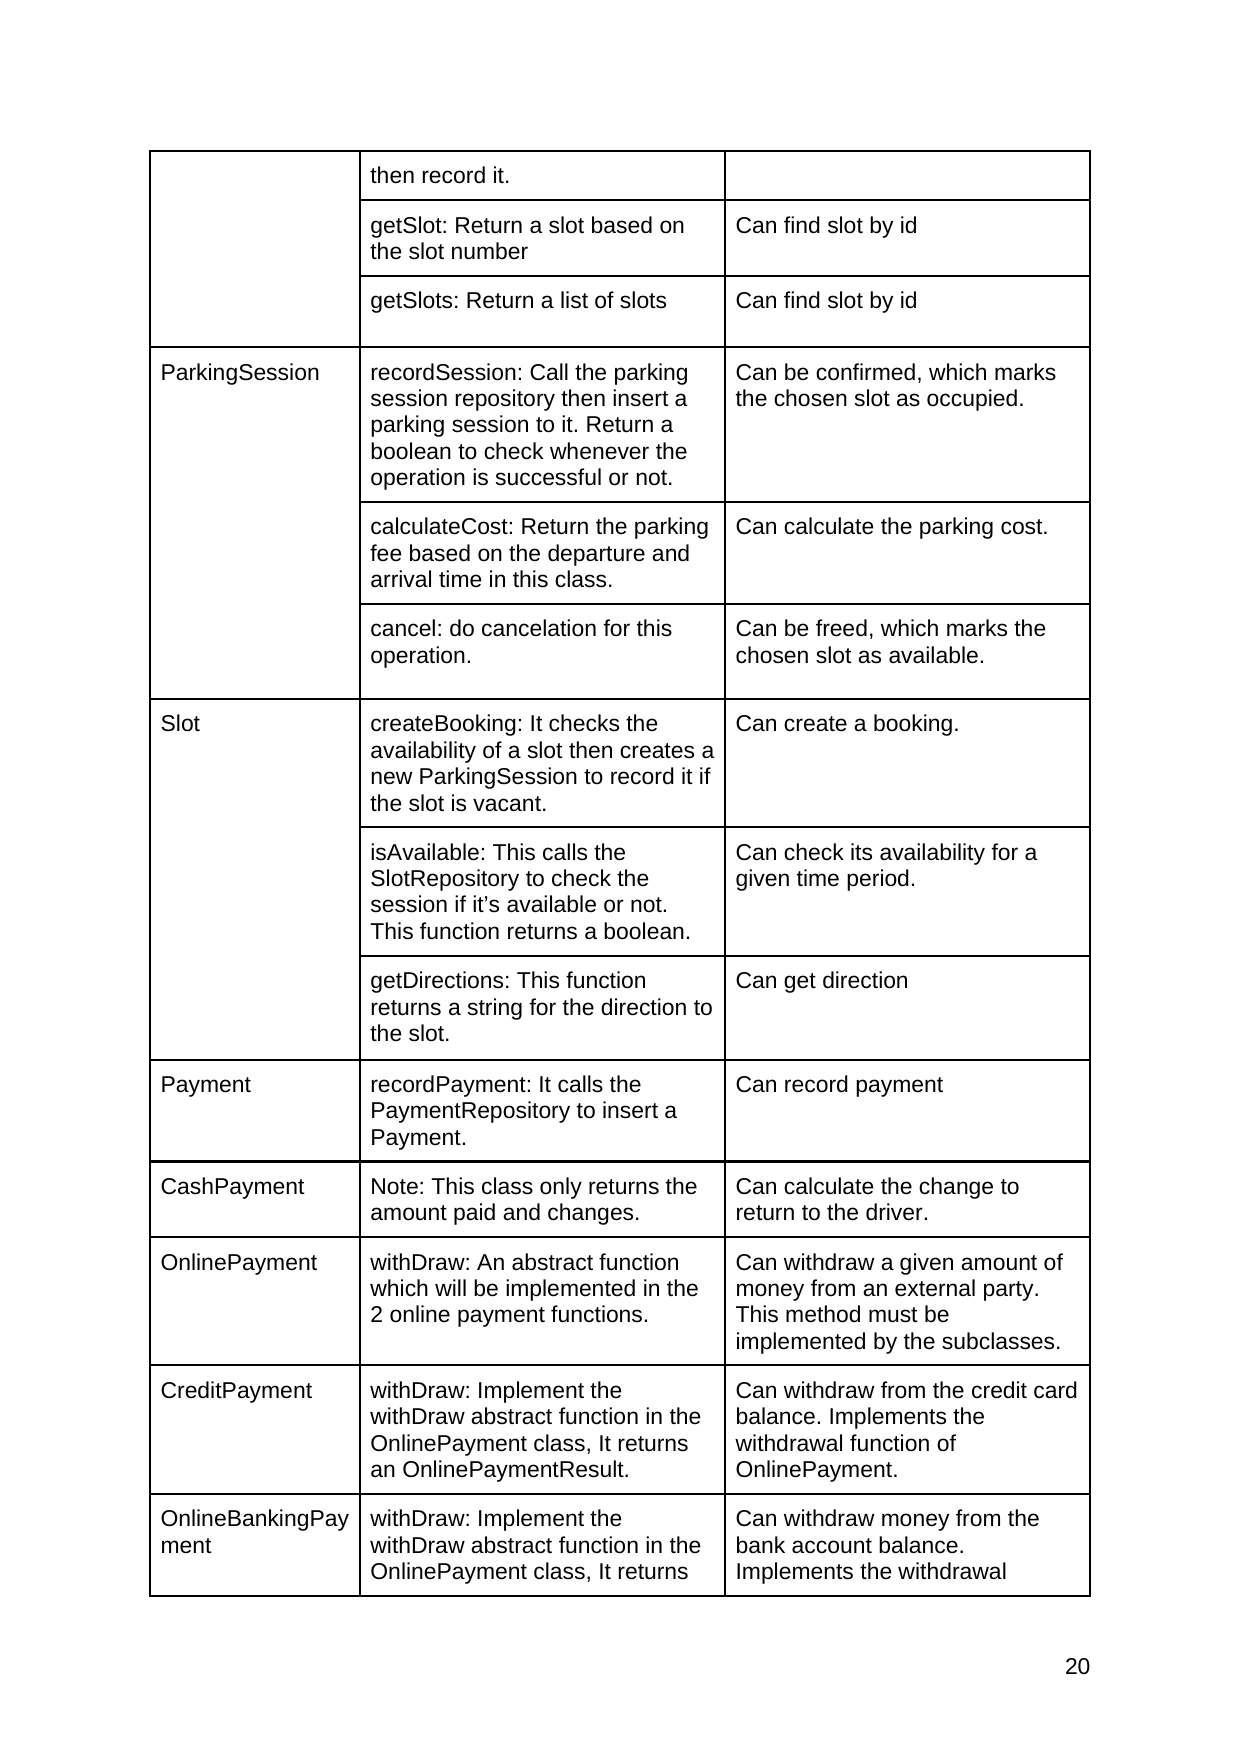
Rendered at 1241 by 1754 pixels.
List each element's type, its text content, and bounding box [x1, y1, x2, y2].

table_cell Can calculate the change to return to the driver. [726, 1163, 1089, 1236]
table_cell recordSession: Call the parking session repository then insert a parking session to it. Return a boolean to check whenever the operation is successful or not. [361, 348, 724, 501]
table_cell Can record payment [726, 1061, 1089, 1160]
table_cell withDraw: Implement the withDraw abstract function in the OnlinePayment class, It returns [361, 1495, 724, 1595]
table_cell Can withdraw a given amount of money from an external party. This method must be implemented by the subclasses. [726, 1238, 1089, 1364]
table_cell cancel: do cancelation for this operation. [361, 605, 724, 698]
table_cell Can withdraw money from the bank account balance. Implements the withdrawal [726, 1495, 1089, 1595]
table_cell Slot [151, 700, 359, 1058]
table_cell ParkingSession [151, 348, 359, 698]
table_cell Can find slot by id [726, 201, 1089, 275]
table_cell then record it. [361, 152, 724, 199]
table_cell getSlot: Return a slot based on the slot number [361, 201, 724, 275]
table_cell [726, 152, 1089, 199]
table_cell getDirections: This function returns a string for the direction to the slot. [361, 957, 724, 1058]
table_cell OnlinePayment [151, 1238, 359, 1364]
table_cell [151, 152, 359, 346]
table_cell Payment [151, 1061, 359, 1160]
table_cell CreditPayment [151, 1366, 359, 1493]
table_cell Can create a booking. [726, 700, 1089, 826]
table_cell CashPayment [151, 1163, 359, 1236]
table_cell calculateCost: Return the parking fee based on the departure and arrival time in this class. [361, 503, 724, 603]
table_cell getSlots: Return a list of slots [361, 277, 724, 346]
table_cell createBooking: It checks the availability of a slot then creates a new ParkingSession to record it if the slot is vacant. [361, 700, 724, 826]
table_cell withDraw: Implement the withDraw abstract function in the OnlinePayment class, It returns an OnlinePaymentResult. [361, 1366, 724, 1493]
table_cell isAvailable: This calls the SlotRepository to check the session if it’s available or not. This function returns a boolean. [361, 828, 724, 954]
table_cell Can be confirmed, which marks the chosen slot as occupied. [726, 348, 1089, 501]
table_cell withDraw: An abstract function which will be implemented in the 2 online payment functions. [361, 1238, 724, 1364]
table_cell Can check its availability for a given time period. [726, 828, 1089, 954]
table_cell Can be freed, which marks the chosen slot as available. [726, 605, 1089, 698]
table_cell Can withdraw from the credit card balance. Implements the withdrawal function of OnlinePayment. [726, 1366, 1089, 1493]
table_cell Can find slot by id [726, 277, 1089, 346]
table_cell OnlineBankingPayment [151, 1495, 359, 1595]
table_cell recordPayment: It calls the PaymentRepository to insert a Payment. [361, 1061, 724, 1160]
table_cell Can get direction [726, 957, 1089, 1058]
table_cell Can calculate the parking cost. [726, 503, 1089, 603]
table_cell Note: This class only returns the amount paid and changes. [361, 1163, 724, 1236]
